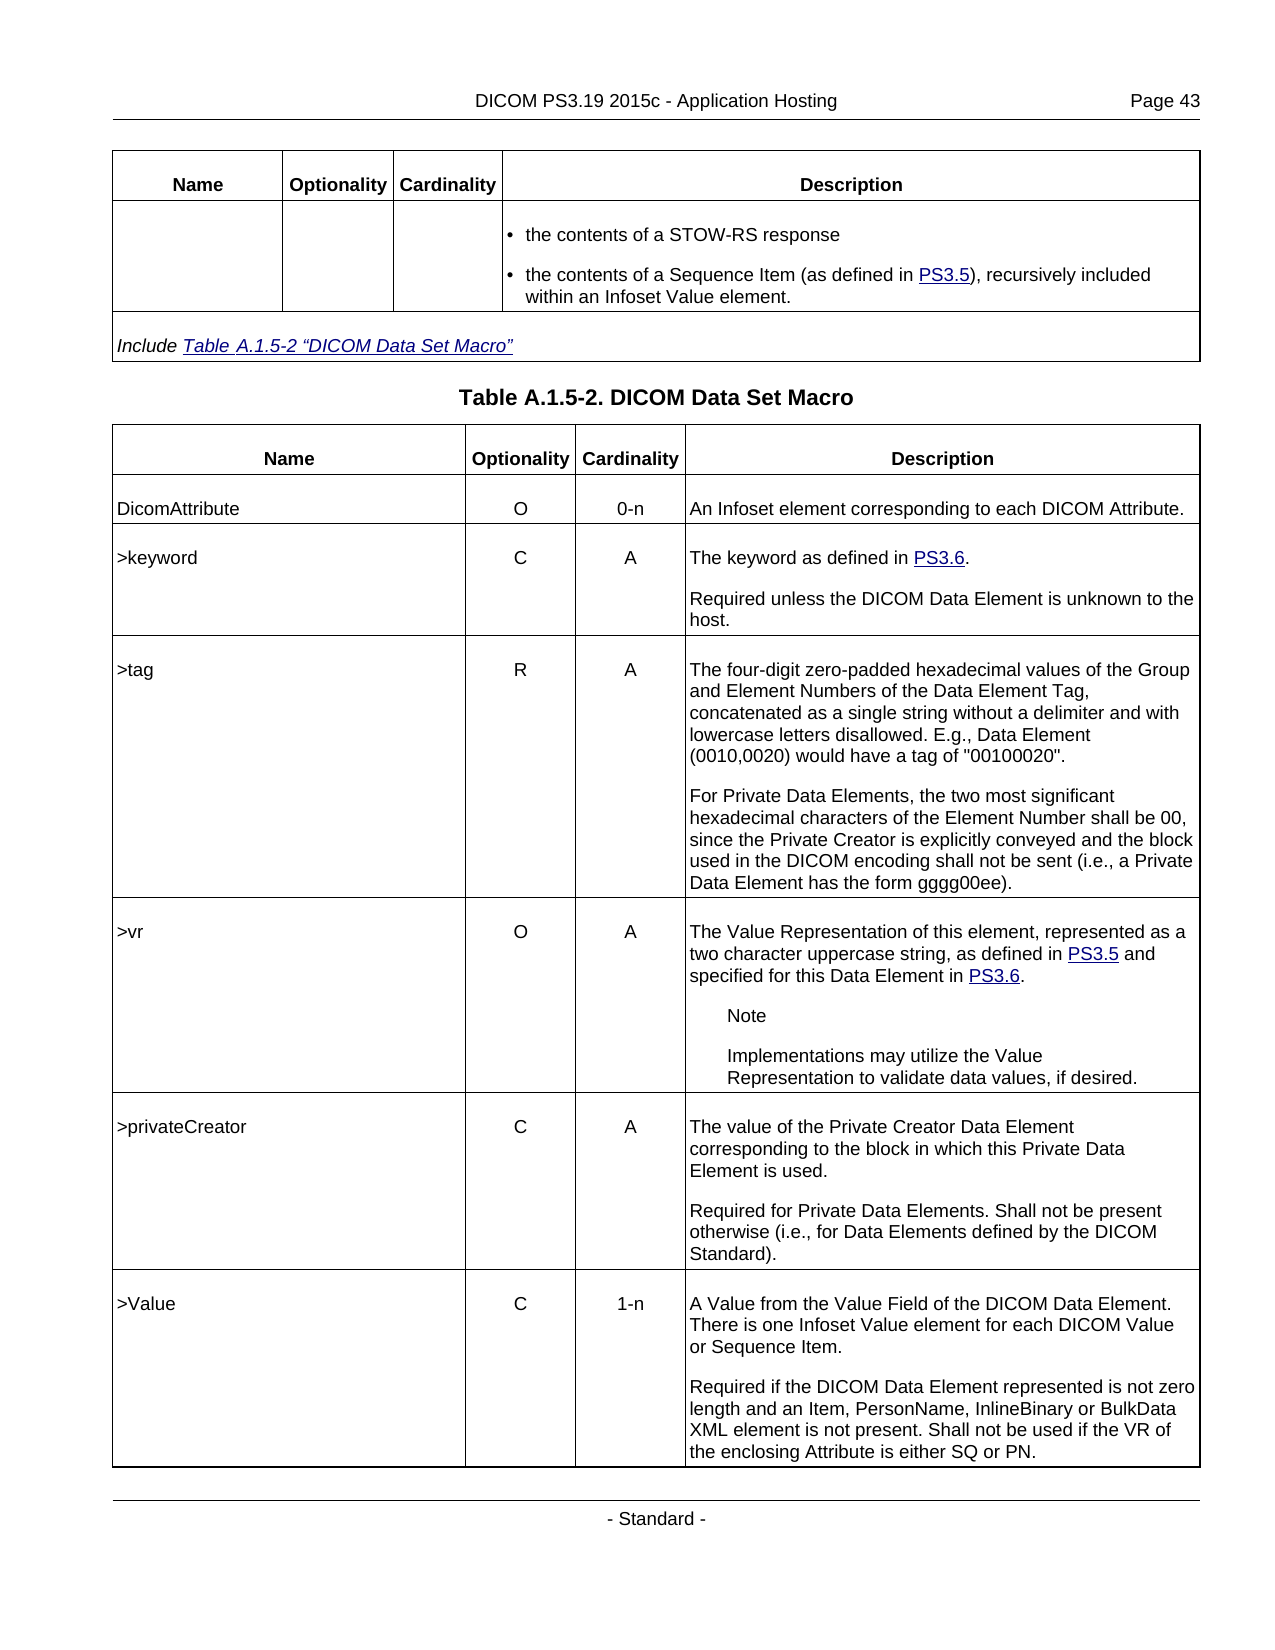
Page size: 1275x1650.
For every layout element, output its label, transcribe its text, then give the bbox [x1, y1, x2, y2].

table_header Description [686, 425, 1199, 473]
table_cell A Value from the Value Field of the DICOM Data Element. There is one Infoset Value element for each DICOM Value or Sequence Item. Required if the DICOM Data Element represented is not zero length and an Item, PersonName, InlineBinary or BulkData XML element is not present. Shall not be used if the VR of the enclosing Attribute is either SQ or PN. [686, 1270, 1199, 1466]
table_cell >Value [113, 1270, 465, 1466]
table_cell [394, 201, 502, 311]
table_cell [283, 201, 393, 311]
table_cell A [576, 636, 685, 897]
table_cell R [466, 636, 575, 897]
table_cell C [466, 1093, 575, 1268]
table_cell The Value Representation of this element, represented as a two character uppercase string, as defined in PS3.5 and specified for this Data Element in PS3.6. Note Implementations may utilize the Value Representation to validate data values, if desired. [686, 898, 1199, 1092]
table_header Cardinality [576, 425, 685, 473]
table_cell A [576, 1093, 685, 1268]
table_header Name [113, 425, 465, 473]
table_cell O [466, 475, 575, 523]
table_header Optionality [466, 425, 575, 473]
table_cell >tag [113, 636, 465, 897]
table_cell 1-n [576, 1270, 685, 1466]
table_cell O [466, 898, 575, 1092]
table_cell An Infoset (as defined in W3C Recommendation XML Information Set "http://​www.w3.org/​TR/​xml-infoset/") representing the content of a DICOM Data Set (as defined in PS3.5). The directivexml:space="preserve" shall be included. Examples include: the contents of an entire DICOM Composite Instance (as defined in PS3.3) in response to a native model request, or the contents of part of a DICOM Composite Instance in response to a query on a native model, or the contents of a STOW-RS response the contents of a Sequence Item (as defined in PS3.5), recursively included within an Infoset Value element. [503, 201, 1199, 311]
table_header Description [503, 151, 1199, 200]
table_cell >privateCreator [113, 1093, 465, 1268]
table_cell The keyword as defined in PS3.6. Required unless the DICOM Data Element is unknown to the host. [686, 524, 1199, 635]
table_cell C [466, 1270, 575, 1466]
table_cell Include Table A.1.5-2 “DICOM Data Set Macro” [113, 312, 1199, 361]
table_cell A [576, 524, 685, 635]
text Table A.1.5-2. DICOM Data Set Macro [112, 384, 1200, 410]
table_cell C [466, 524, 575, 635]
table_header Cardinality [394, 151, 502, 200]
table_cell >keyword [113, 524, 465, 635]
table_cell DicomAttribute [113, 475, 465, 523]
table_cell An Infoset element corresponding to each DICOM Attribute. [686, 475, 1199, 523]
table_cell >vr [113, 898, 465, 1092]
table_cell [113, 201, 282, 311]
table_cell A [576, 898, 685, 1092]
table_cell 0-n [576, 475, 685, 523]
table_header Optionality [283, 151, 393, 200]
table_cell The four-digit zero-padded hexadecimal values of the Group and Element Numbers of the Data Element Tag, concatenated as a single string without a delimiter and with lowercase letters disallowed. E.g., Data Element (0010,0020) would have a tag of "00100020". For Private Data Elements, the two most significant hexadecimal characters of the Element Number shall be 00, since the Private Creator is explicitly conveyed and the block used in the DICOM encoding shall not be sent (i.e., a Private Data Element has the form gggg00ee). [686, 636, 1199, 897]
table_cell The value of the Private Creator Data Element corresponding to the block in which this Private Data Element is used. Required for Private Data Elements. Shall not be present otherwise (i.e., for Data Elements defined by the DICOM Standard). [686, 1093, 1199, 1268]
table_header Name [113, 151, 282, 200]
